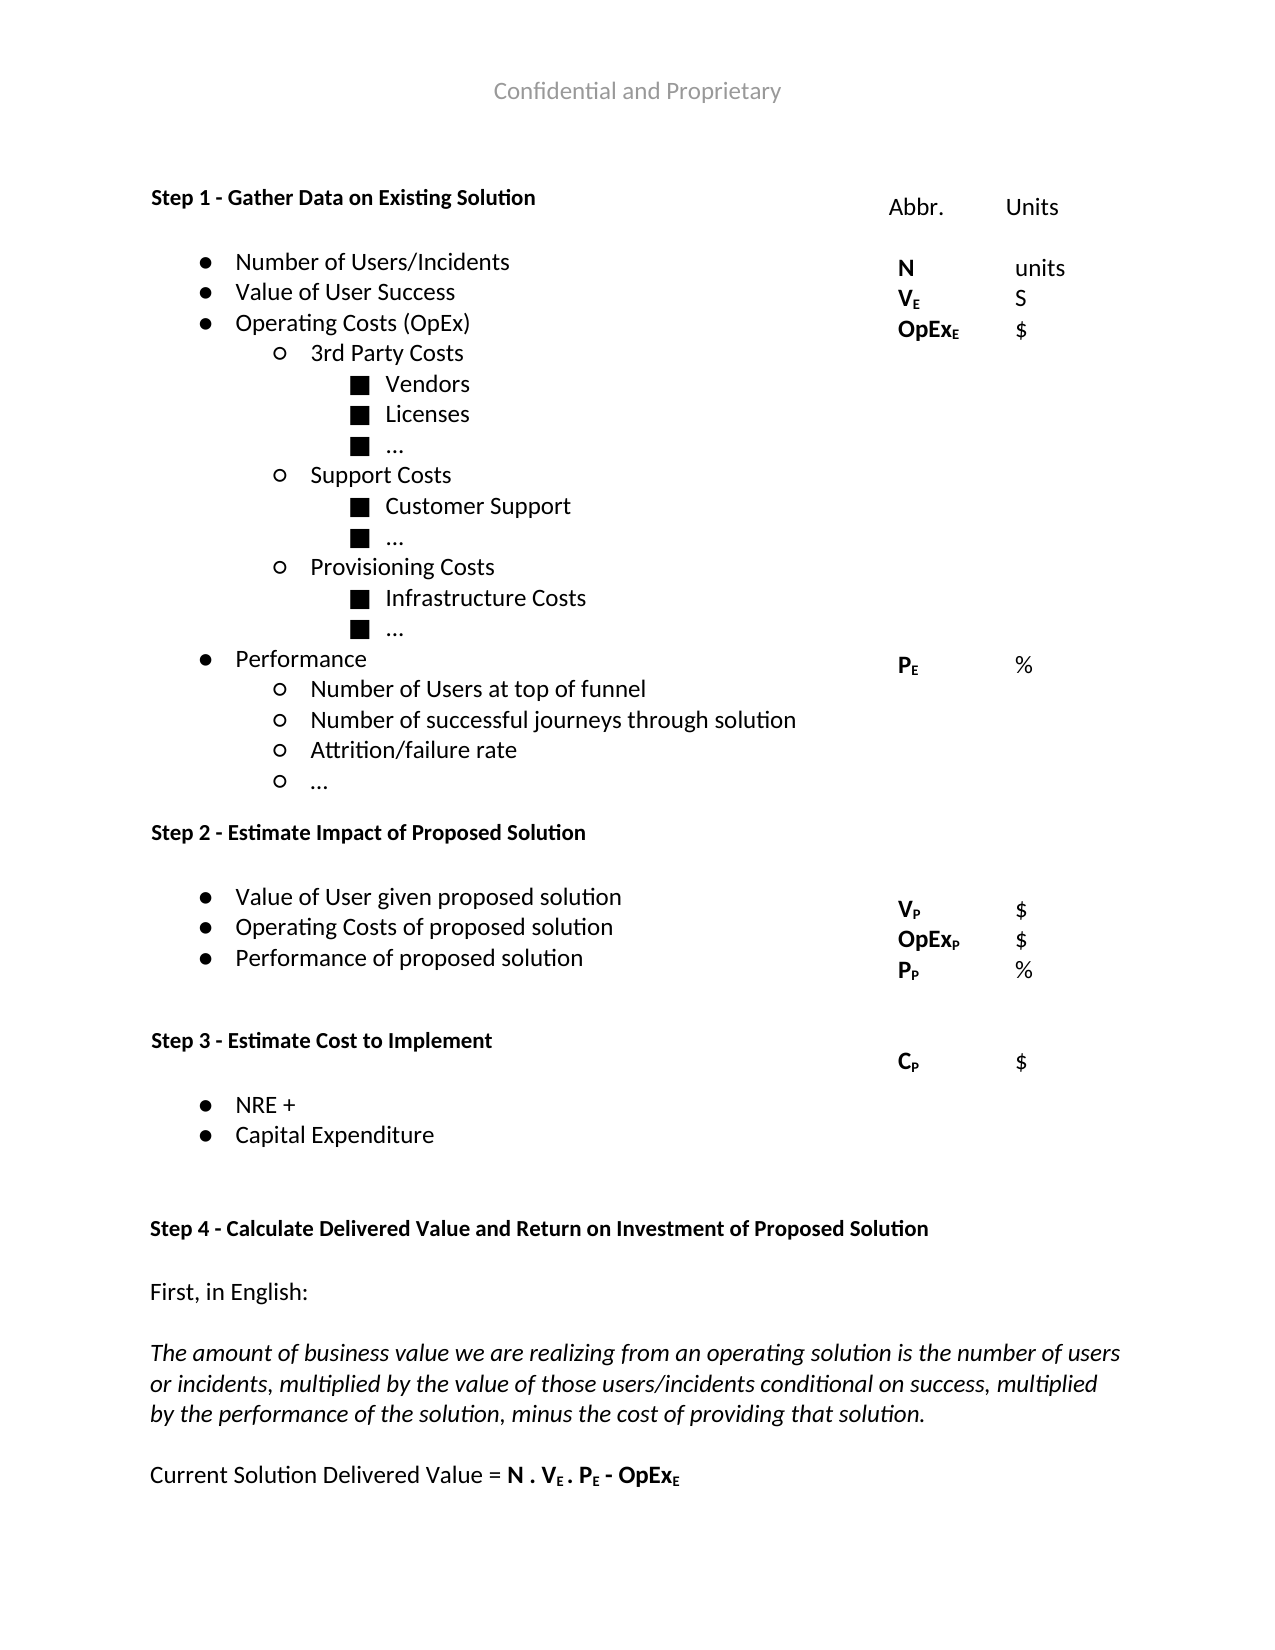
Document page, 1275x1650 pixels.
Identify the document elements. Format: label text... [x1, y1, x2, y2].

text The amount of business value we are realizing from an operating solution is the number of users or incidents, multiplied by the value of those users/incidents conditional on success, multiplied by the performance of the solution, minus the cost of providing that solution. [150, 1337, 1125, 1429]
text First, in English: [150, 1276, 1125, 1307]
subtitle Step 4 - Calculate Delivered Value and Return on Investment of Proposed Solution [150, 1214, 1125, 1242]
table_header Units units S $ % $ $ % $ [1005, 150, 1124, 1160]
table_header Step 1 - Gather Data on Existing Solution Number of Users/Incidents Value of User Success Operating Costs (OpEx) 3rd Party Costs Vendors Licenses ... Support Costs Customer Support ... Provisioning Costs Infrastructure Costs ... Performance Number of Users at top of funnel Number of successful journeys through solution Attrition/failure rate … Step 2 - Estimate Impact of Proposed Solution Value of User given proposed solution Operating Costs of proposed solution Performance of proposed solution Step 3 - Estimate Cost to Implement NRE + Capital Expenditure [150, 150, 887, 1160]
text Current Solution Delivered Value = N . VE . PE - OpExE [150, 1459, 1125, 1490]
table_header Abbr. N VE OpExE PE VP OpExP PP CP [888, 150, 1004, 1160]
